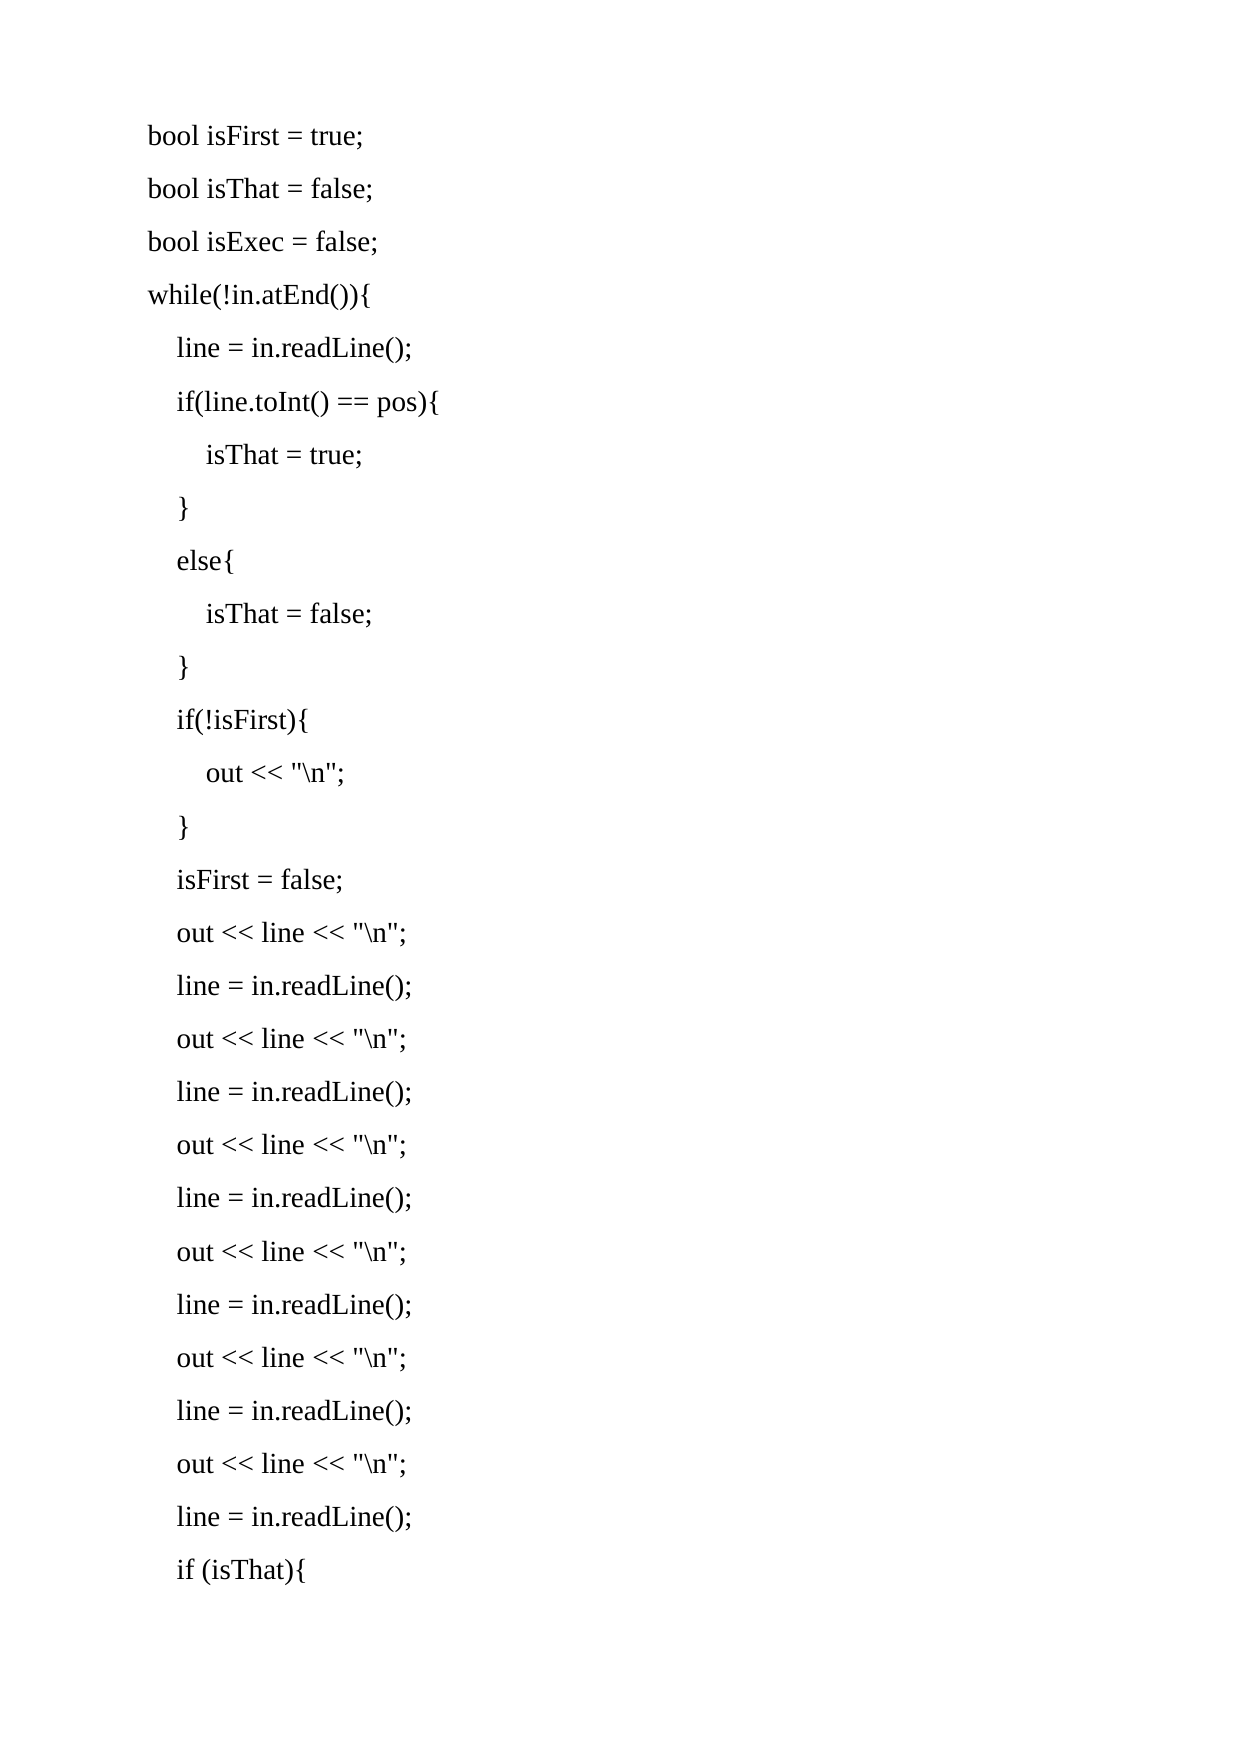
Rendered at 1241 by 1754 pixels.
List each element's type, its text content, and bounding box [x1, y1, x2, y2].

text out << line << "\n"; [118, 1446, 1122, 1480]
text out << line << "\n"; [118, 1127, 1122, 1161]
text line = in.readLine(); [118, 1499, 1122, 1533]
text line = in.readLine(); [118, 1181, 1122, 1214]
text bool isExec = false; [118, 224, 1122, 258]
text line = in.readLine(); [118, 1393, 1122, 1427]
text } [118, 809, 1122, 842]
text isThat = true; [118, 437, 1122, 470]
text isFirst = false; [118, 862, 1122, 895]
text out << line << "\n"; [118, 915, 1122, 948]
text bool isFirst = true; [118, 118, 1122, 152]
text } [118, 490, 1122, 523]
text } [118, 649, 1122, 683]
text out << line << "\n"; [118, 1021, 1122, 1055]
text out << line << "\n"; [118, 1340, 1122, 1373]
text if (isThat){ [118, 1552, 1122, 1586]
text bool isThat = false; [118, 171, 1122, 205]
text while(!in.atEnd()){ [118, 277, 1122, 311]
text else{ [118, 543, 1122, 577]
text line = in.readLine(); [118, 1074, 1122, 1108]
text if(line.toInt() == pos){ [118, 384, 1122, 417]
text line = in.readLine(); [118, 968, 1122, 1002]
text line = in.readLine(); [118, 1287, 1122, 1320]
text out << "\n"; [118, 756, 1122, 789]
text if(!isFirst){ [118, 702, 1122, 736]
text out << line << "\n"; [118, 1234, 1122, 1267]
text line = in.readLine(); [118, 331, 1122, 364]
text isThat = false; [118, 596, 1122, 630]
